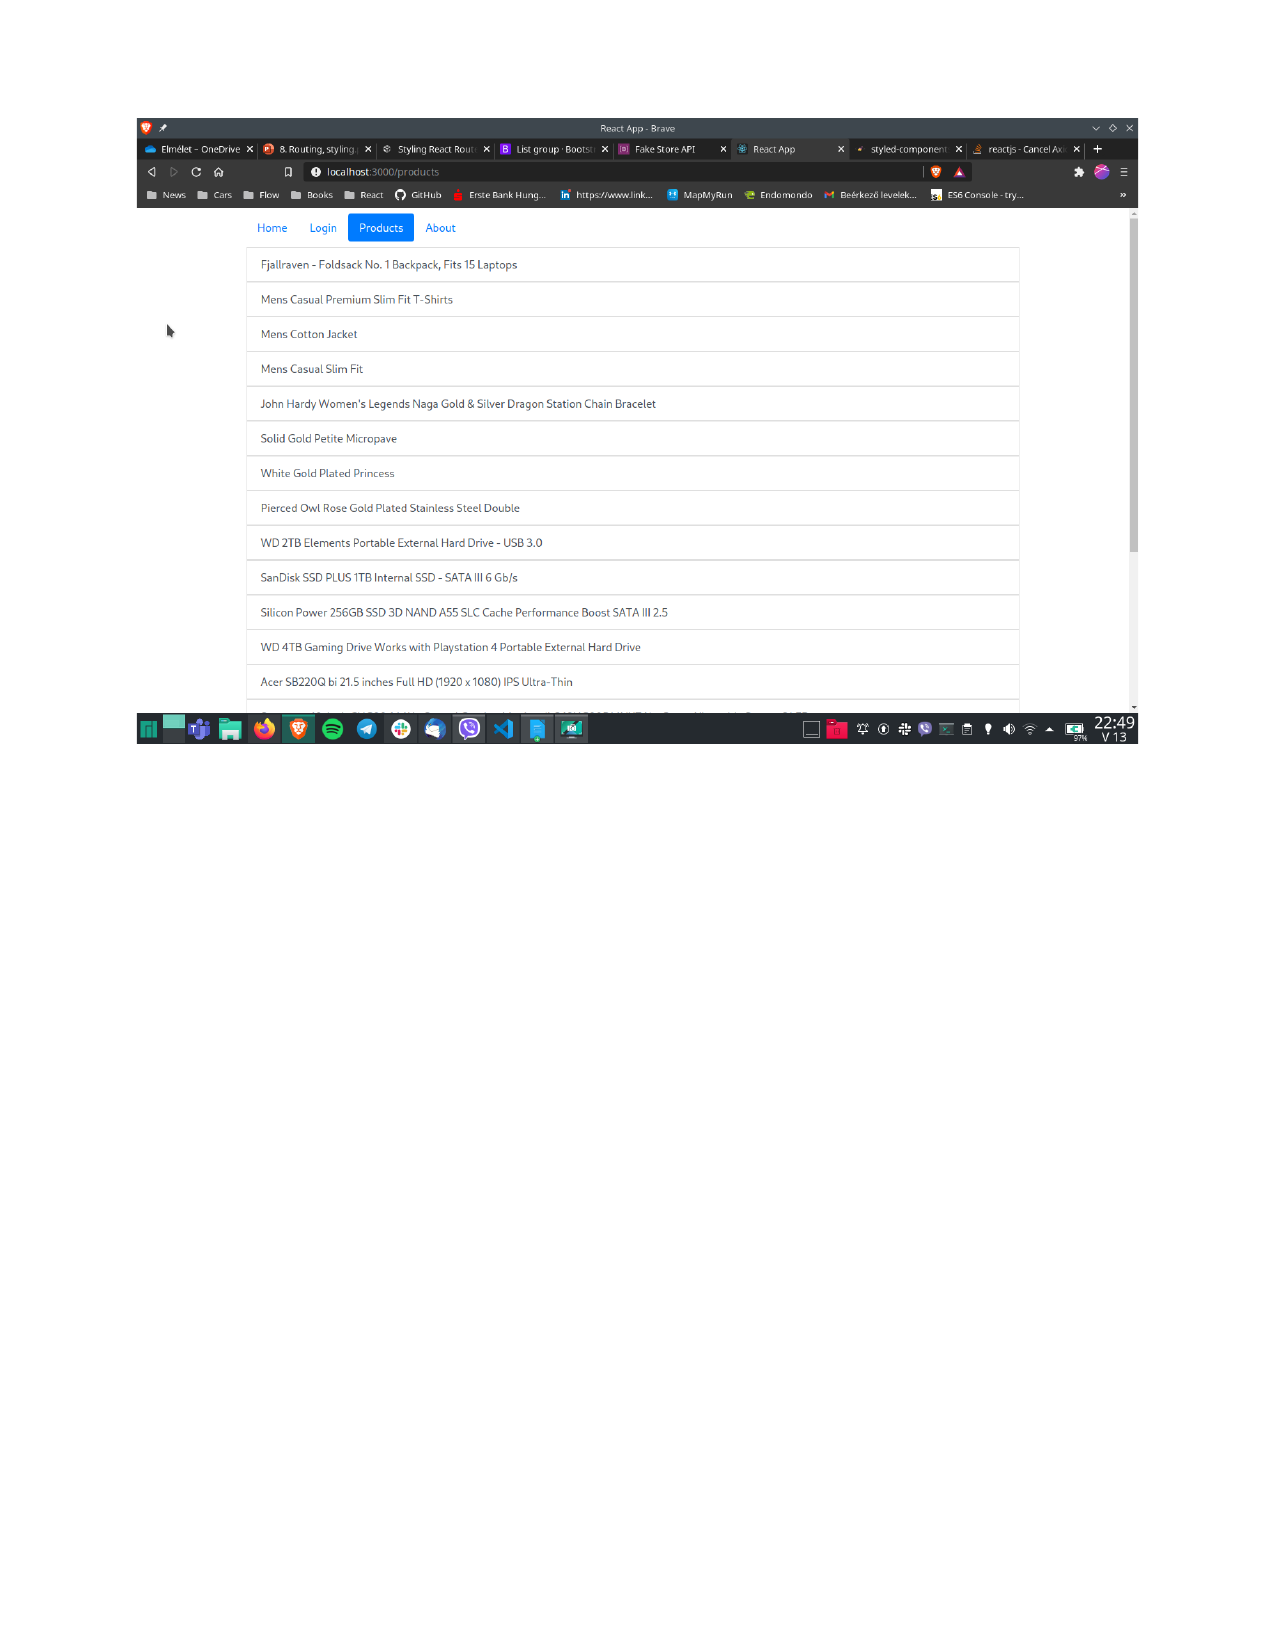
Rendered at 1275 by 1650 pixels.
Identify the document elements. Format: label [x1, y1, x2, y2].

picture [136, 118, 1139, 744]
